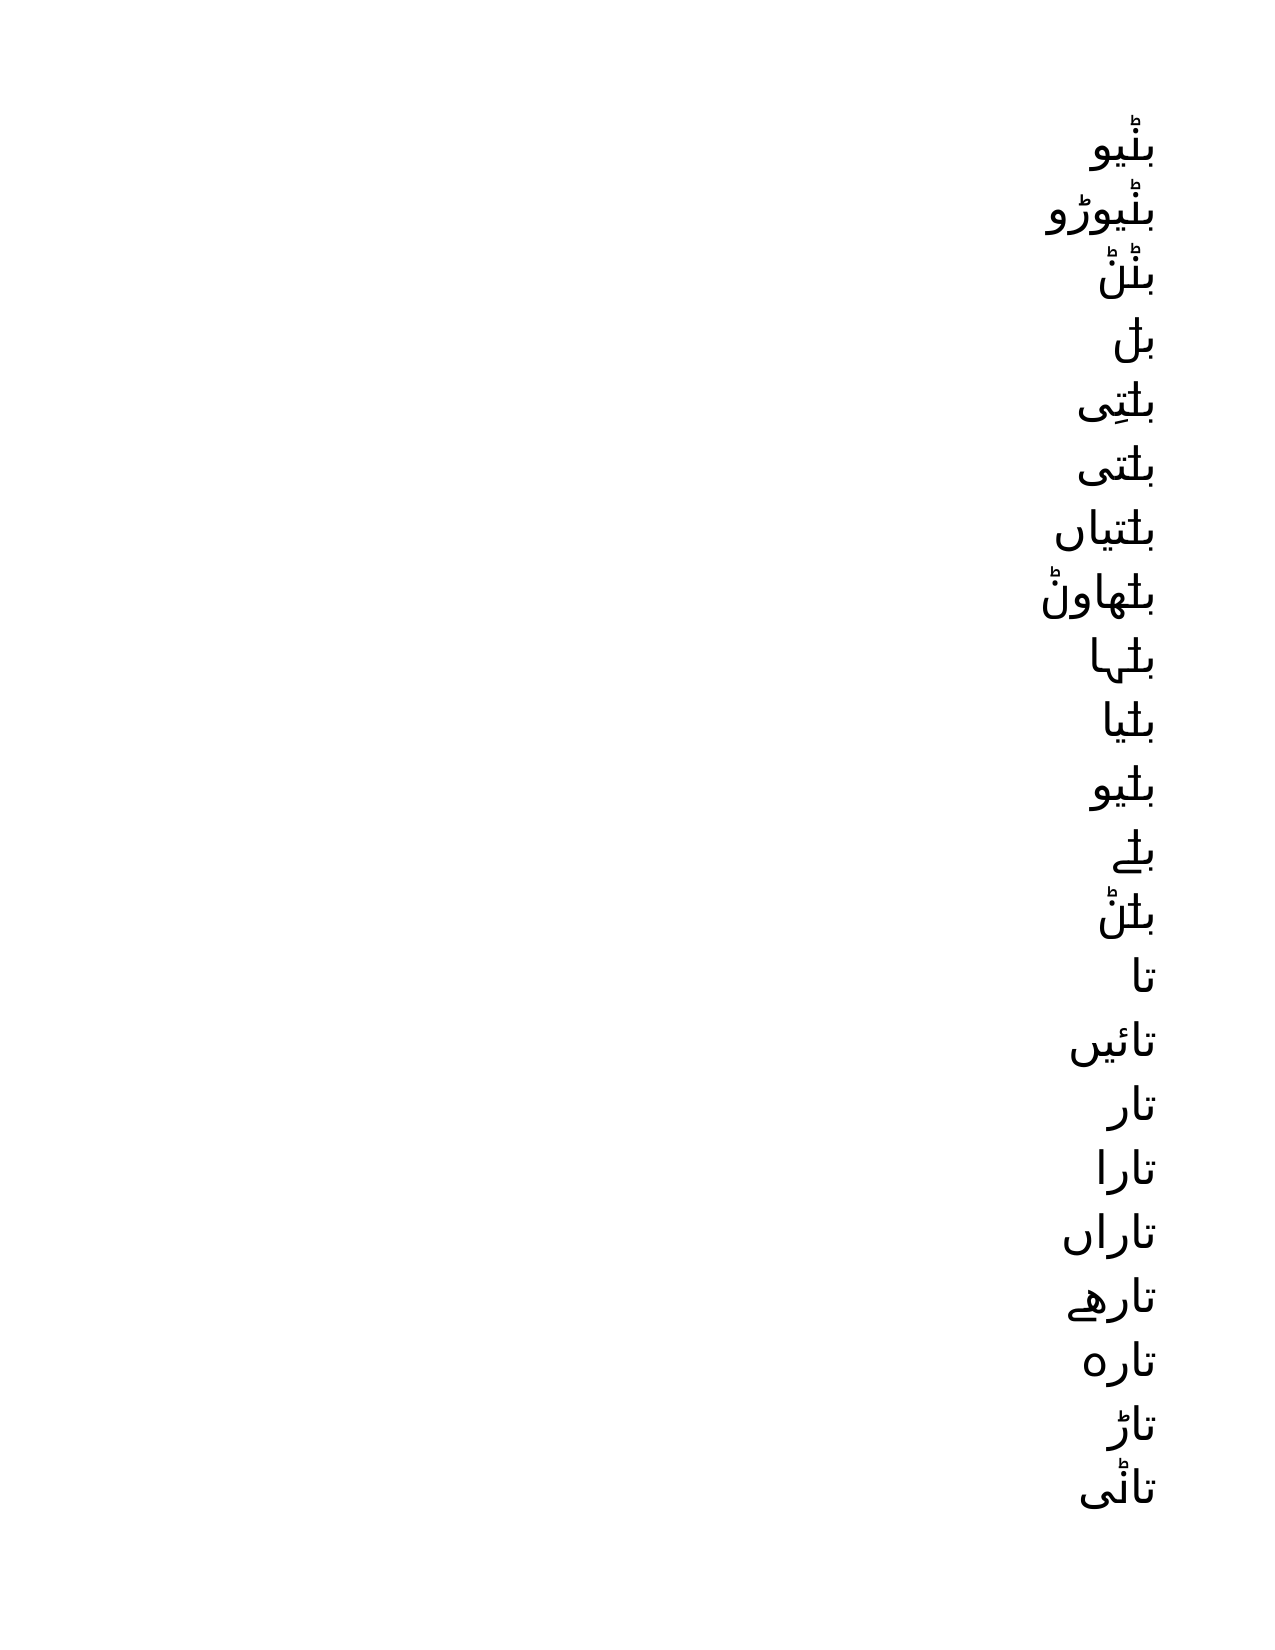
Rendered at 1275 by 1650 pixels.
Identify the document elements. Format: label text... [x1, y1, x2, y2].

text تارہ [118, 1333, 1157, 1387]
text بݪیا [118, 694, 1157, 747]
text تائیں [118, 1013, 1157, 1067]
text تارا [118, 1141, 1157, 1195]
text تاݨی [118, 1461, 1157, 1514]
text بݨݨ [118, 246, 1157, 299]
text تار [118, 1077, 1157, 1131]
text بݪتِی [118, 374, 1157, 427]
text تا [118, 949, 1157, 1003]
text بݪݨ [118, 886, 1157, 939]
text بݪتی [118, 438, 1157, 491]
text تاراں [118, 1205, 1157, 1259]
text بݪہا [118, 630, 1157, 683]
text بݪھاوݨ [118, 566, 1157, 619]
text تاڑ [118, 1397, 1157, 1451]
text بݪ [118, 310, 1157, 363]
text تارھے [118, 1269, 1157, 1323]
text بݪتیاں [118, 502, 1157, 555]
text بݪیو [118, 758, 1157, 811]
text بݪے [118, 822, 1157, 875]
text بݨیو [118, 118, 1157, 171]
text بݨیوڑو [118, 182, 1157, 235]
